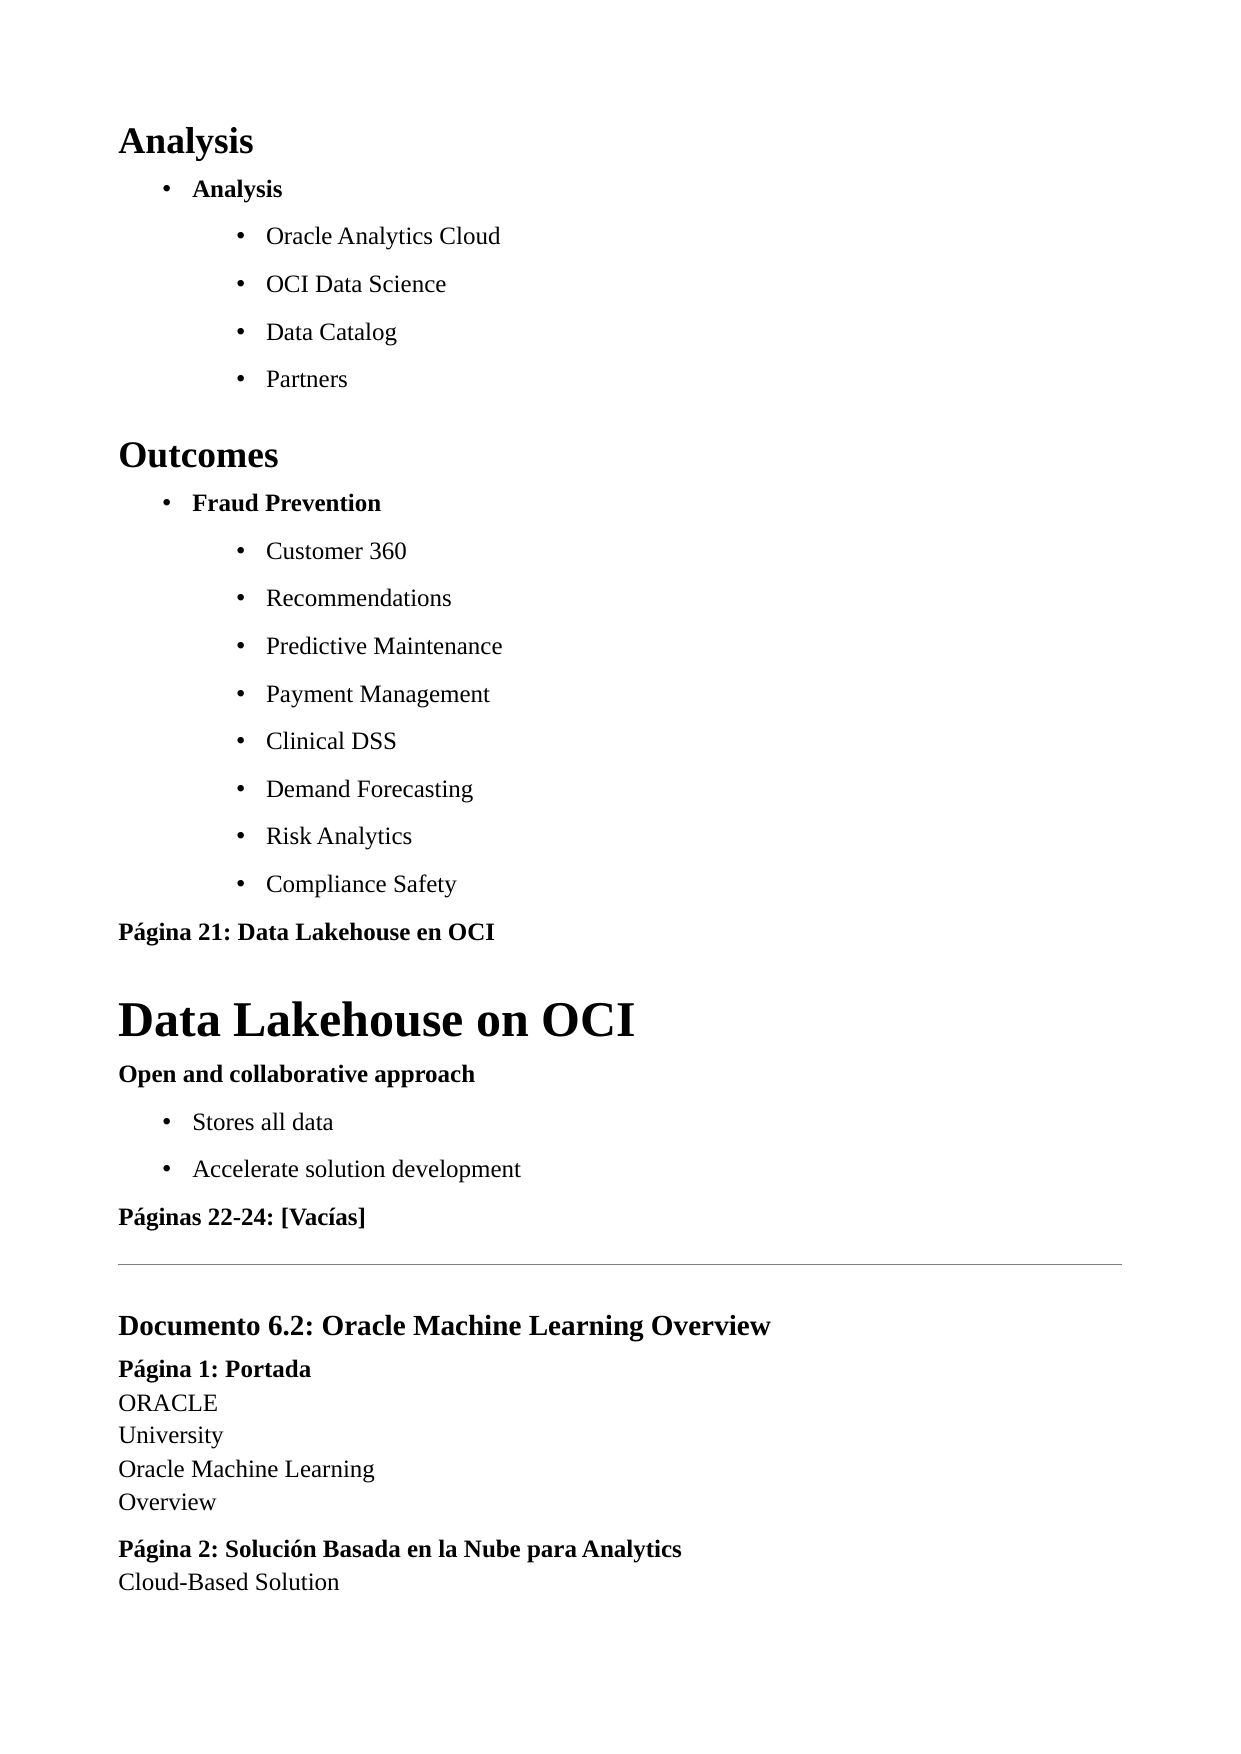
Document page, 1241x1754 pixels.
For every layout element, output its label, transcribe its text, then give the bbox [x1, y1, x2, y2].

text Páginas 22-24: [Vacías] [118, 1202, 1122, 1231]
list Compliance Safety [236, 869, 1122, 898]
list Payment Management [236, 679, 1122, 707]
list Recommendations [236, 583, 1122, 612]
text Página 2: Solución Basada en la Nube para Analytics Cloud-Based Solution [118, 1534, 1122, 1596]
subtitle Outcomes [118, 433, 1122, 476]
text Open and collaborative approach [118, 1059, 1122, 1088]
list OCI Data Science [236, 269, 1122, 298]
subtitle Data Lakehouse on OCI [118, 989, 1122, 1047]
list Accelerate solution development [162, 1154, 1122, 1183]
text Página 1: Portada ORACLE University Oracle Machine Learning Overview [118, 1354, 1122, 1515]
list Oracle Analytics Cloud [236, 221, 1122, 250]
subtitle Documento 6.2: Oracle Machine Learning Overview [118, 1308, 1122, 1342]
list Analysis [162, 174, 1122, 202]
text Página 21: Data Lakehouse en OCI [118, 917, 1122, 945]
list Fraud Prevention [162, 488, 1122, 517]
list Predictive Maintenance [236, 631, 1122, 660]
list Partners [236, 364, 1122, 393]
list Clinical DSS [236, 726, 1122, 755]
list Stores all data [162, 1107, 1122, 1136]
list Data Catalog [236, 317, 1122, 345]
list Demand Forecasting [236, 774, 1122, 803]
subtitle Analysis [118, 118, 1122, 161]
list Customer 360 [236, 536, 1122, 564]
list Risk Analytics [236, 821, 1122, 850]
